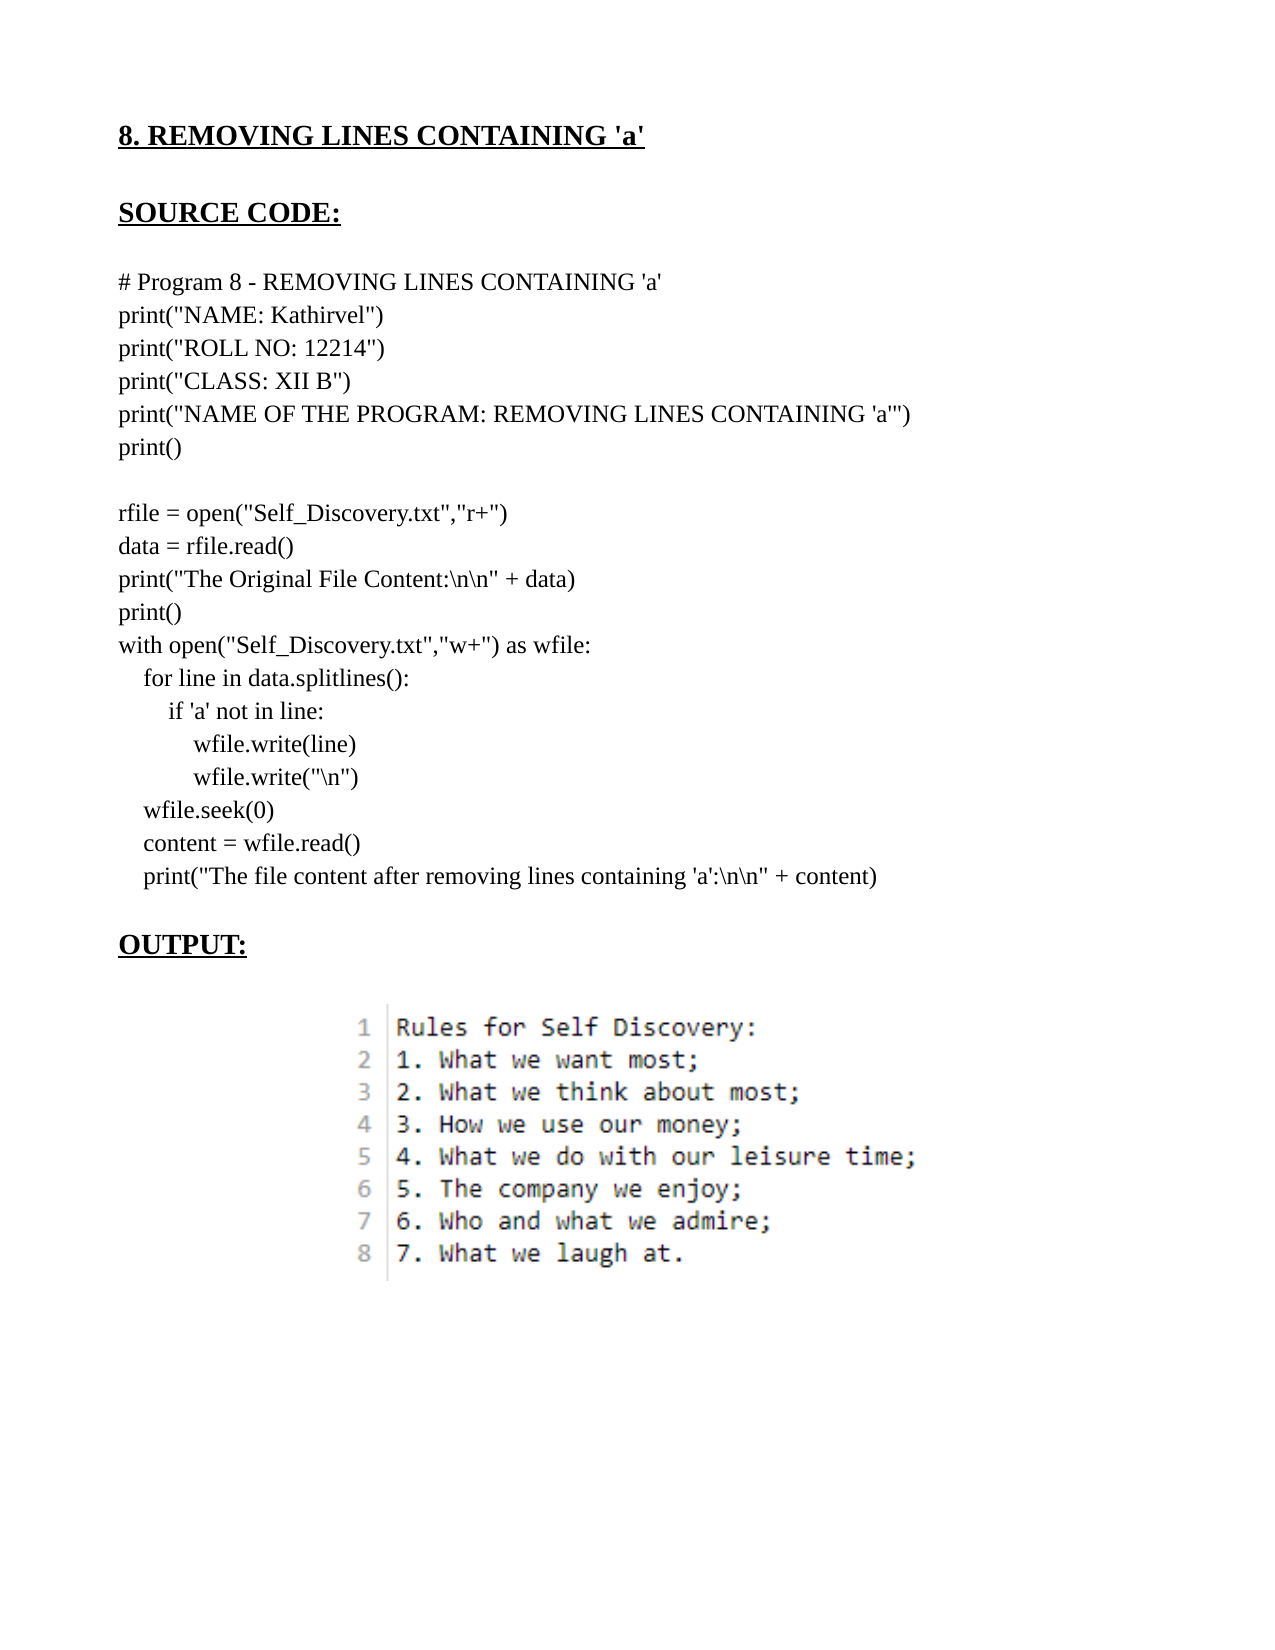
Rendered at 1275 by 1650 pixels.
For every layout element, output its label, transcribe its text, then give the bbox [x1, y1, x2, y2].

text 8. REMOVING LINES CONTAINING 'a' [118, 118, 1157, 152]
text OUTPUT: [118, 927, 1157, 961]
text data = rfile.read() [118, 531, 1157, 560]
text wfile.write(line) [118, 729, 1157, 758]
text with open("Self_Discovery.txt","w+") as wfile: [118, 630, 1157, 659]
text print() [118, 597, 1157, 626]
text wfile.seek(0) [118, 795, 1157, 824]
text rfile = open("Self_Discovery.txt","r+") [118, 498, 1157, 527]
text print("The Original File Content:\n\n" + data) [118, 564, 1157, 593]
text print("The file content after removing lines containing 'a':\n\n" + content) [118, 861, 1157, 890]
text wfile.write("\n") [118, 762, 1157, 791]
text print() [118, 432, 1157, 461]
picture [338, 1004, 937, 1281]
text if 'a' not in line: [118, 696, 1157, 725]
text print("CLASS: XII B") [118, 366, 1157, 394]
text content = wfile.read() [118, 828, 1157, 857]
text print("NAME: Kathirvel") [118, 300, 1157, 328]
text for line in data.splitlines(): [118, 663, 1157, 692]
text print("NAME OF THE PROGRAM: REMOVING LINES CONTAINING 'a'") [118, 399, 1157, 428]
text SOURCE CODE: [118, 195, 1157, 229]
text # Program 8 - REMOVING LINES CONTAINING 'a' [118, 267, 1157, 296]
text print("ROLL NO: 12214") [118, 333, 1157, 362]
